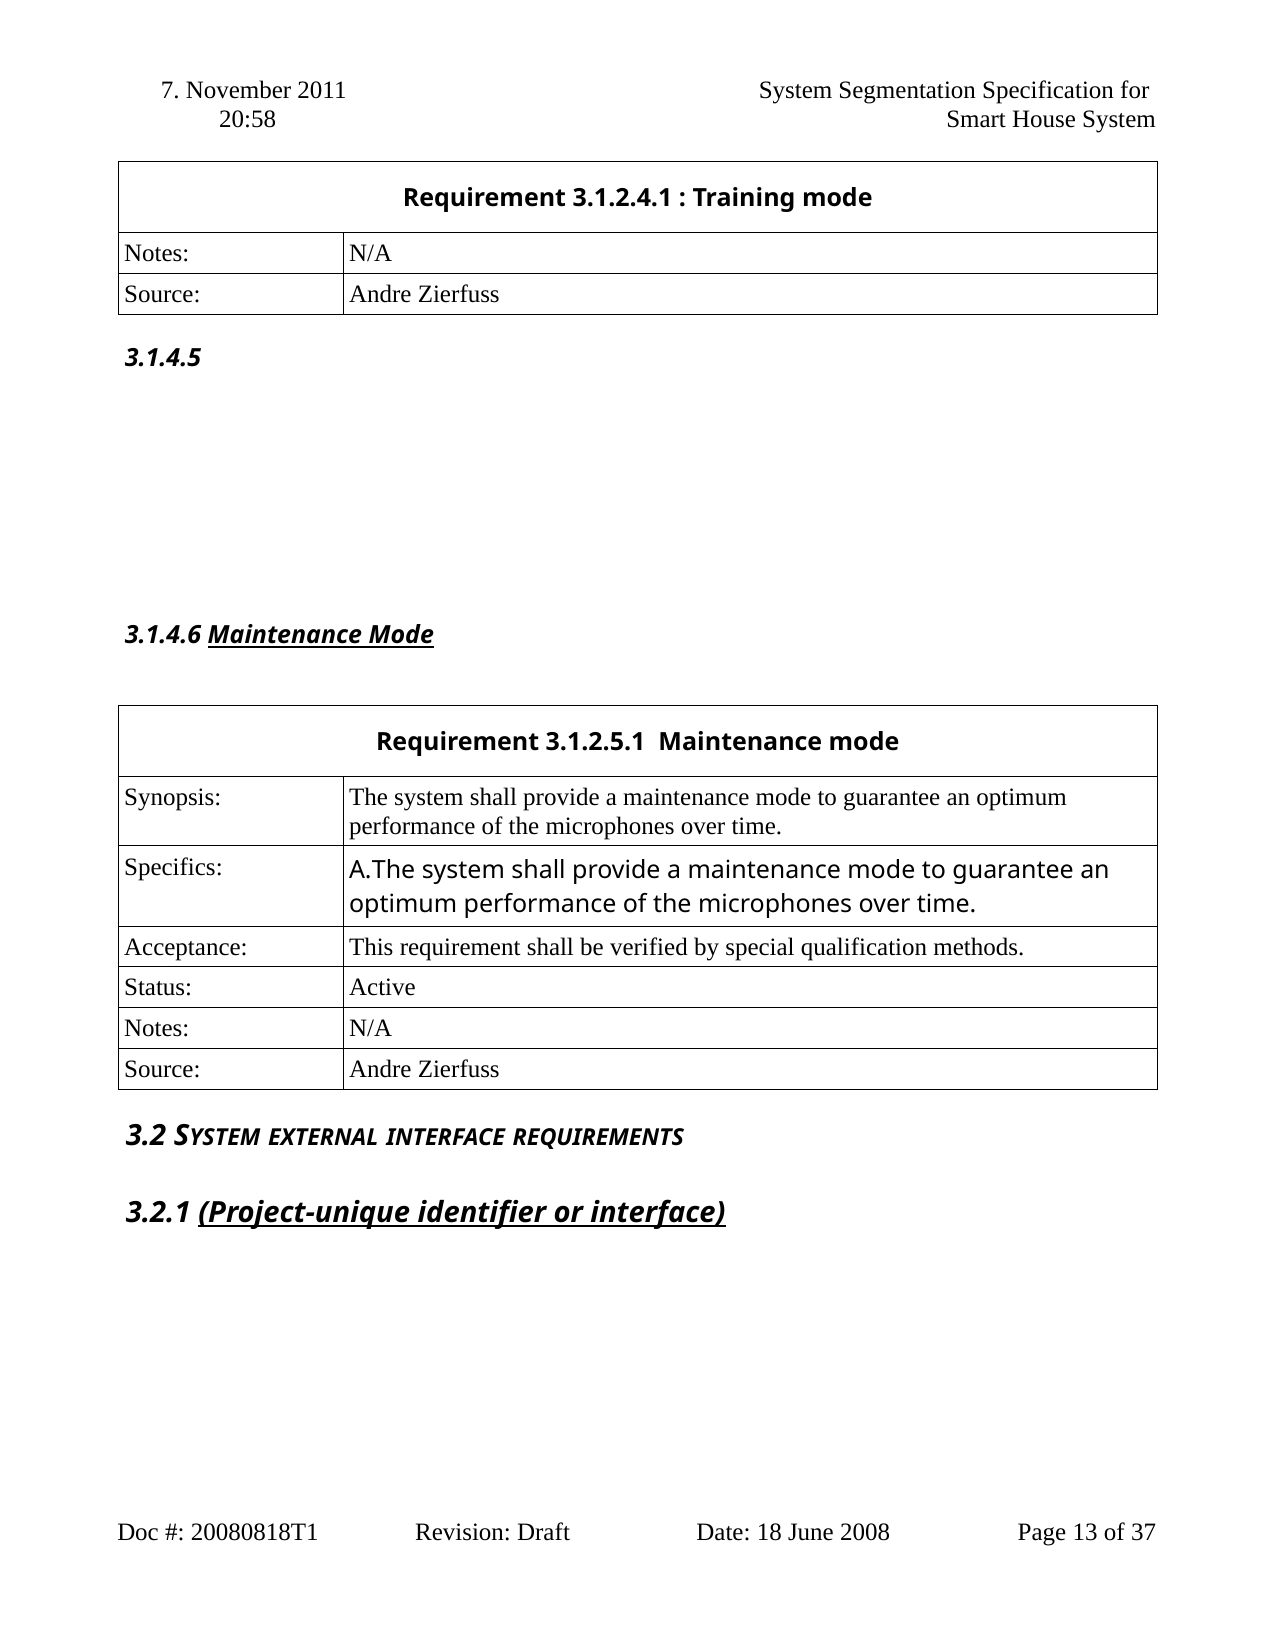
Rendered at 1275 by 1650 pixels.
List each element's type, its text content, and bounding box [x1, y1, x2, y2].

table_cell N/A [344, 1008, 1157, 1048]
table_cell Active [344, 967, 1157, 1007]
table_cell Acceptance: [119, 927, 343, 966]
subtitle (Project-unique identifier or interface) [118, 1191, 1157, 1231]
table_cell Source: [119, 1049, 343, 1088]
table_cell Andre Zierfuss [344, 274, 1157, 314]
table_cell Specifics: [119, 846, 343, 926]
table_cell Notes: [119, 233, 343, 273]
table_cell This requirement shall be verified by special qualification methods. [344, 927, 1157, 966]
table_cell Notes: [119, 1008, 343, 1048]
table_header Requirement 3.1.2.4.1 : Training mode [119, 162, 1157, 232]
table_cell Source: [119, 274, 343, 314]
table_cell N/A [344, 233, 1157, 273]
table_cell Status: [119, 967, 343, 1007]
table_cell Andre Zierfuss [344, 1049, 1157, 1088]
table_header Requirement 3.1.2.5.1 Maintenance mode [119, 706, 1157, 776]
subtitle System external interface requirements [118, 1114, 1157, 1154]
subtitle Maintenance Mode [118, 617, 1157, 651]
table_cell The system shall provide a maintenance mode to guarantee an optimum performance of the microphones over time. [344, 846, 1157, 926]
table_cell The system shall provide a maintenance mode to guarantee an optimum performance of the microphones over time. [344, 777, 1157, 845]
table_cell Synopsis: [119, 777, 343, 845]
